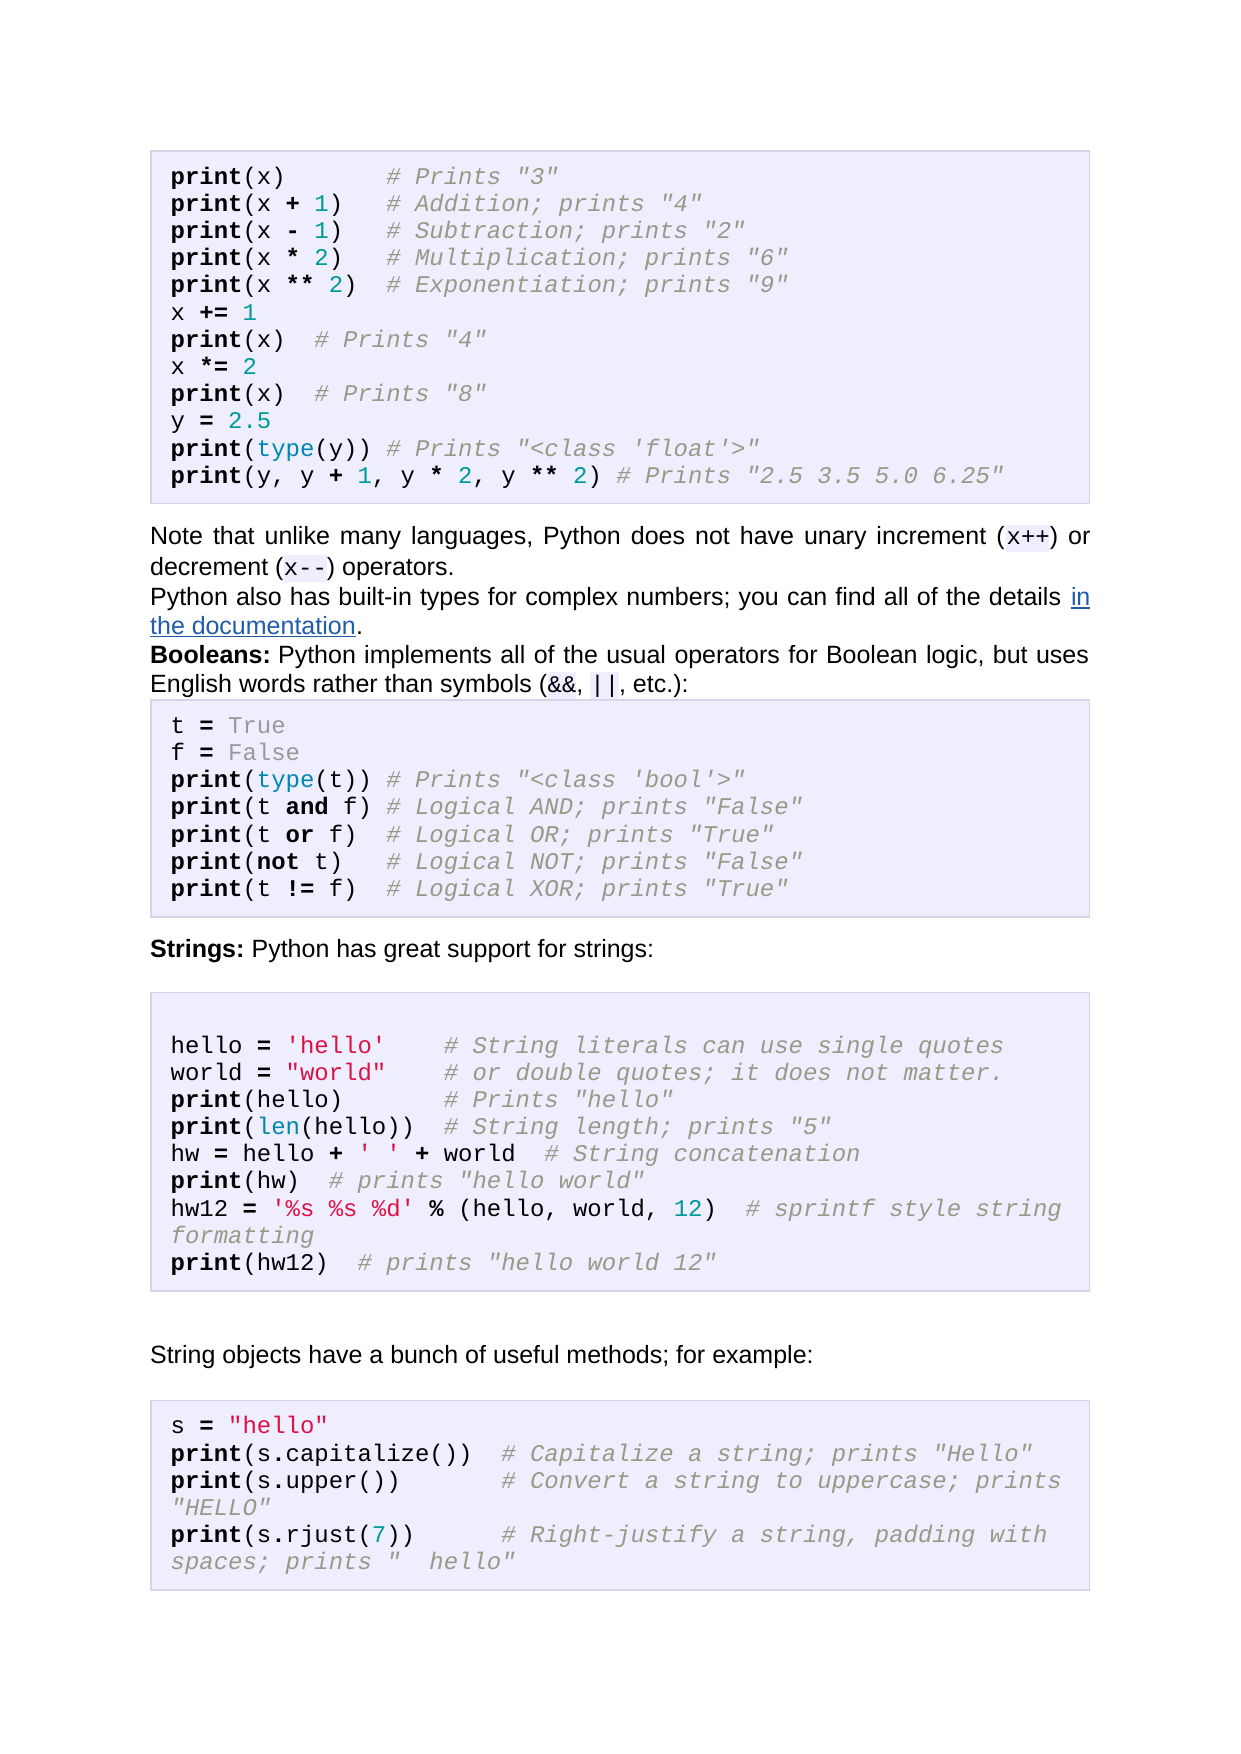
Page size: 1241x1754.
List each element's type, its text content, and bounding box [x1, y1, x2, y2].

text print(x - 1) # Subtraction; prints "2" [152, 204, 1089, 232]
text hw = hello + ' ' + world # String concatenation [152, 1128, 1089, 1155]
text print(x * 2) # Multiplication; prints "6" [152, 232, 1089, 259]
text print(t and f) # Logical AND; prints "False" [152, 781, 1089, 808]
text x += 1 [152, 286, 1089, 313]
text y = 2.5 [152, 395, 1089, 422]
text world = "world" # or double quotes; it does not matter. [152, 1046, 1089, 1073]
text print(s.upper()) # Convert a string to uppercase; prints "HELLO" [152, 1454, 1089, 1508]
text print(x) # Prints "4" [152, 313, 1089, 340]
text print(y, y + 1, y * 2, y ** 2) # Prints "2.5 3.5 5.0 6.25" [152, 449, 1089, 503]
text x *= 2 [152, 340, 1089, 367]
text print(type(y)) # Prints "<class 'float'>" [152, 422, 1089, 449]
text print(x) # Prints "3" [152, 152, 1089, 177]
text s = "hello" [152, 1401, 1089, 1427]
text print(hw12) # prints "hello world 12" [152, 1236, 1089, 1290]
text String objects have a bunch of useful methods; for example: [150, 1340, 1090, 1368]
text Booleans: Python implements all of the usual operators for Boolean logic, but uses English words rather than symbols (&&, ||, etc.): [150, 640, 1090, 699]
text Python also has built-in types for complex numbers; you can find all of the details in the documentation. [150, 582, 1090, 640]
text print(t or f) # Logical OR; prints "True" [152, 808, 1089, 835]
text Strings: Python has great support for strings: [150, 934, 1090, 963]
text print(t != f) # Logical XOR; prints "True" [152, 862, 1089, 916]
text print(not t) # Logical NOT; prints "False" [152, 835, 1089, 862]
text f = False [152, 726, 1089, 753]
text print(len(hello)) # String length; prints "5" [152, 1101, 1089, 1128]
text print(type(t)) # Prints "<class 'bool'>" [152, 753, 1089, 781]
text Note that unlike many languages, Python does not have unary increment (x++) or decrement (x--) operators. [150, 521, 1090, 582]
text hw12 = '%s %s %d' % (hello, world, 12) # sprintf style string formatting [152, 1182, 1089, 1236]
text hello = 'hello' # String literals can use single quotes [152, 993, 1089, 1046]
text print(x + 1) # Addition; prints "4" [152, 177, 1089, 204]
text print(s.capitalize()) # Capitalize a string; prints "Hello" [152, 1427, 1089, 1454]
text print(hw) # prints "hello world" [152, 1155, 1089, 1182]
text print(s.rjust(7)) # Right-justify a string, padding with spaces; prints " hello" [152, 1508, 1089, 1589]
text print(x ** 2) # Exponentiation; prints "9" [152, 259, 1089, 286]
text t = True [152, 701, 1089, 726]
text print(hello) # Prints "hello" [152, 1073, 1089, 1101]
text print(x) # Prints "8" [152, 367, 1089, 395]
